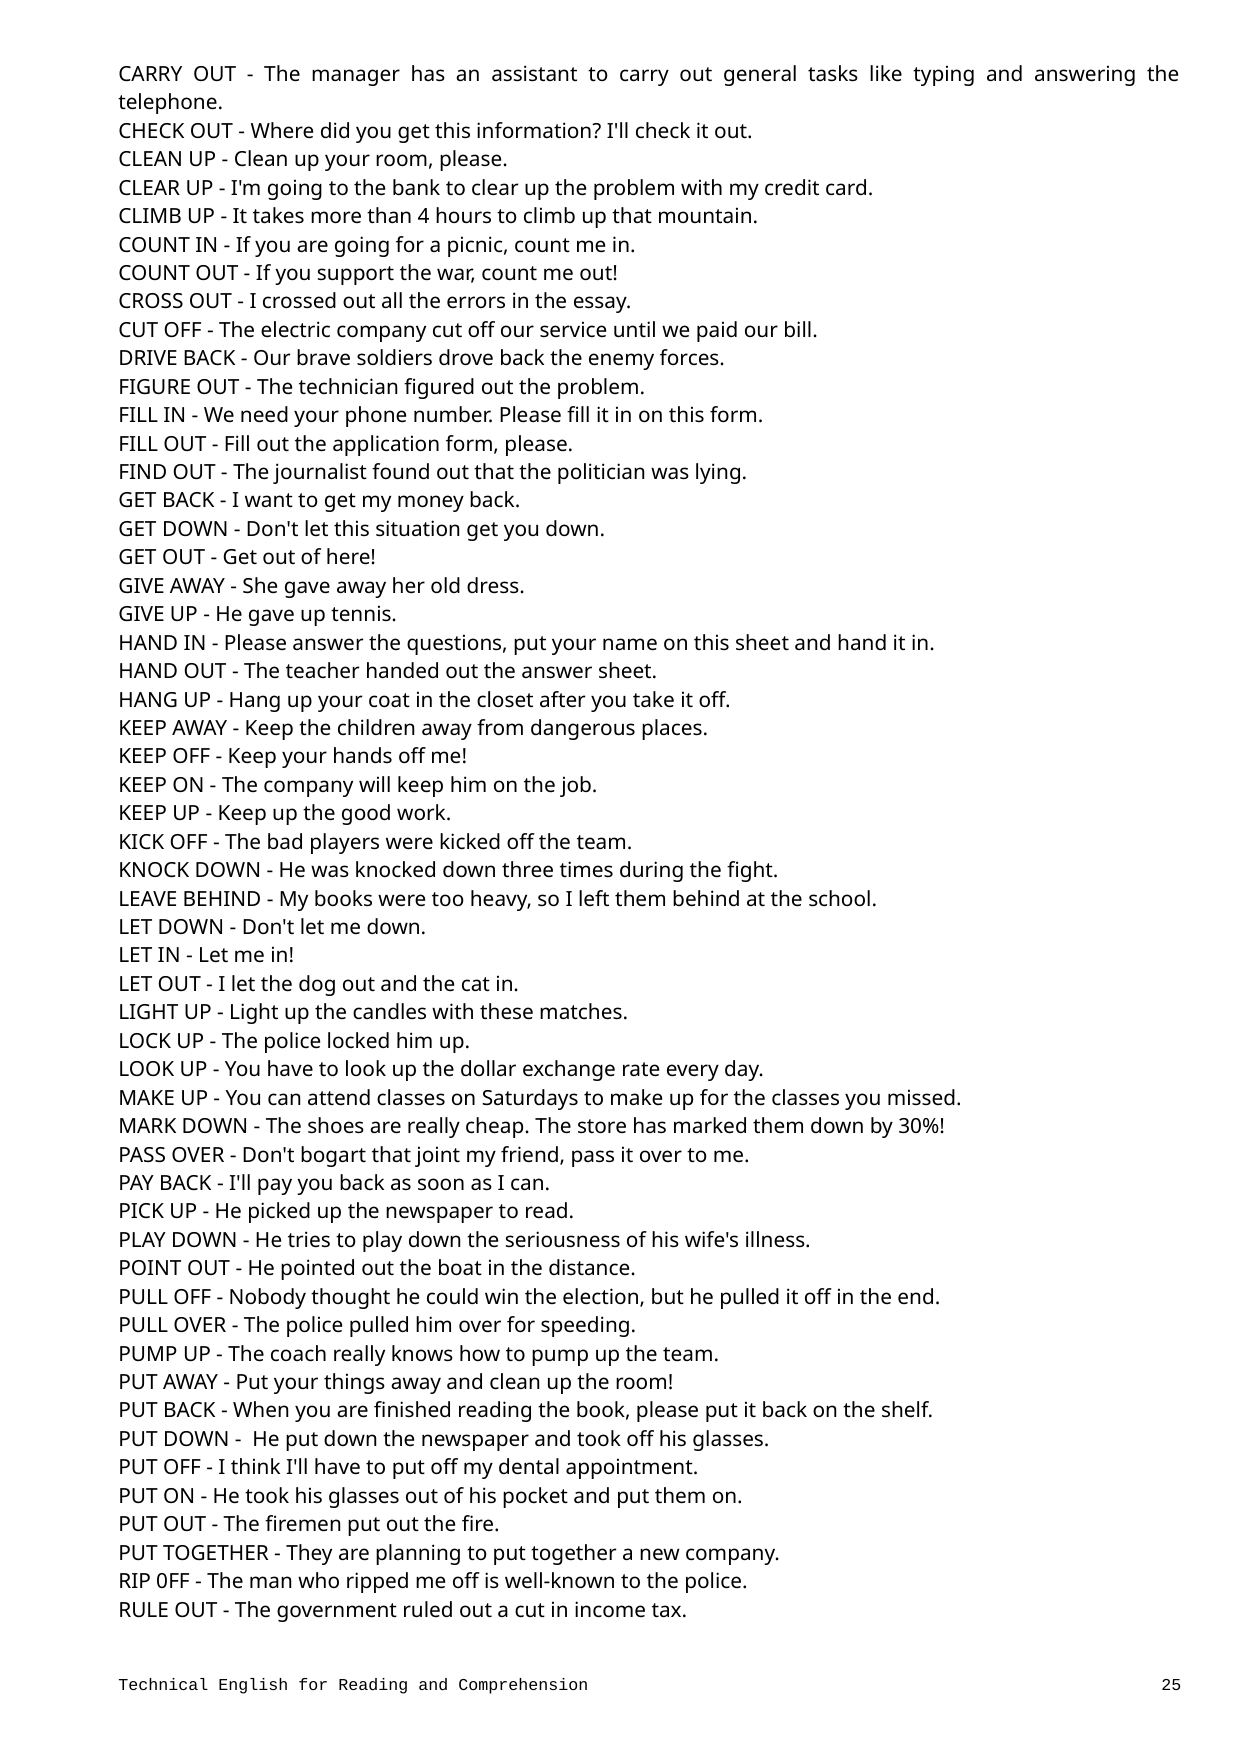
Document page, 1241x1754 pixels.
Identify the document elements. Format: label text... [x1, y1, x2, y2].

text KEEP ON - The company will keep him on the job. [118, 770, 1181, 798]
text PUT AWAY - Put your things away and clean up the room! [118, 1367, 1181, 1396]
text PLAY DOWN - He tries to play down the seriousness of his wife's illness. [118, 1225, 1181, 1253]
text HAND OUT - The teacher handed out the answer sheet. [118, 656, 1181, 685]
text HANG UP - Hang up your coat in the closet after you take it off. [118, 685, 1181, 713]
text LET DOWN - Don't let me down. [118, 912, 1181, 941]
text CLEAN UP - Clean up your room, please. [118, 144, 1181, 173]
text PUT OUT - The firemen put out the fire. [118, 1509, 1181, 1538]
text FILL OUT - Fill out the application form, please. [118, 429, 1181, 457]
text POINT OUT - He pointed out the boat in the distance. [118, 1253, 1181, 1282]
text CLIMB UP - It takes more than 4 hours to climb up that mountain. [118, 201, 1181, 230]
text LEAVE BEHIND - My books were too heavy, so I left them behind at the school. [118, 884, 1181, 912]
text PUMP UP - The coach really knows how to pump up the team. [118, 1339, 1181, 1367]
text GET BACK - I want to get my money back. [118, 486, 1181, 514]
text GET DOWN - Don't let this situation get you down. [118, 514, 1181, 542]
text KNOCK DOWN - He was knocked down three times during the fight. [118, 855, 1181, 884]
text PUT ON - He took his glasses out of his pocket and put them on. [118, 1481, 1181, 1509]
text FIND OUT - The journalist found out that the politician was lying. [118, 457, 1181, 486]
text LOCK UP - The police locked him up. [118, 1026, 1181, 1054]
text CLEAR UP - I'm going to the bank to clear up the problem with my credit card. [118, 173, 1181, 201]
text PAY BACK - I'll pay you back as soon as I can. [118, 1168, 1181, 1197]
text CUT OFF - The electric company cut off our service until we paid our bill. [118, 315, 1181, 343]
text PUT DOWN - He put down the newspaper and took off his glasses. [118, 1424, 1181, 1452]
text CARRY OUT - The manager has an assistant to carry out general tasks like typing and answering the telephone. [118, 59, 1181, 116]
text LOOK UP - You have to look up the dollar exchange rate every day. [118, 1054, 1181, 1083]
text PUT BACK - When you are finished reading the book, please put it back on the shelf. [118, 1396, 1181, 1424]
text LIGHT UP - Light up the candles with these matches. [118, 997, 1181, 1026]
text PUT TOGETHER - They are planning to put together a new company. [118, 1538, 1181, 1566]
text PICK UP - He picked up the newspaper to read. [118, 1197, 1181, 1225]
text RIP 0FF - The man who ripped me off is well-known to the police. [118, 1566, 1181, 1595]
text LET OUT - I let the dog out and the cat in. [118, 969, 1181, 997]
text DRIVE BACK - Our brave soldiers drove back the enemy forces. [118, 343, 1181, 372]
text MAKE UP - You can attend classes on Saturdays to make up for the classes you missed. [118, 1083, 1181, 1111]
text PUT OFF - I think I'll have to put off my dental appointment. [118, 1452, 1181, 1481]
text KICK OFF - The bad players were kicked off the team. [118, 827, 1181, 855]
text KEEP AWAY - Keep the children away from dangerous places. [118, 713, 1181, 742]
text KEEP UP - Keep up the good work. [118, 798, 1181, 827]
text KEEP OFF - Keep your hands off me! [118, 742, 1181, 770]
text COUNT IN - If you are going for a picnic, count me in. [118, 230, 1181, 258]
text LET IN - Let me in! [118, 941, 1181, 969]
text GIVE AWAY - She gave away her old dress. [118, 571, 1181, 599]
text PULL OFF - Nobody thought he could win the election, but he pulled it off in the end. [118, 1282, 1181, 1310]
text CHECK OUT - Where did you get this information? I'll check it out. [118, 116, 1181, 144]
text GIVE UP - He gave up tennis. [118, 599, 1181, 628]
text FIGURE OUT - The technician figured out the problem. [118, 372, 1181, 400]
text GET OUT - Get out of here! [118, 542, 1181, 571]
text MARK DOWN - The shoes are really cheap. The store has marked them down by 30%! [118, 1111, 1181, 1140]
text PASS OVER - Don't bogart that joint my friend, pass it over to me. [118, 1140, 1181, 1168]
text FILL IN - We need your phone number. Please fill it in on this form. [118, 400, 1181, 429]
text RULE OUT - The government ruled out a cut in income tax. [118, 1595, 1181, 1623]
text PULL OVER - The police pulled him over for speeding. [118, 1310, 1181, 1339]
text COUNT OUT - If you support the war, count me out! [118, 258, 1181, 287]
text CROSS OUT - I crossed out all the errors in the essay. [118, 287, 1181, 315]
text HAND IN - Please answer the questions, put your name on this sheet and hand it in. [118, 628, 1181, 656]
